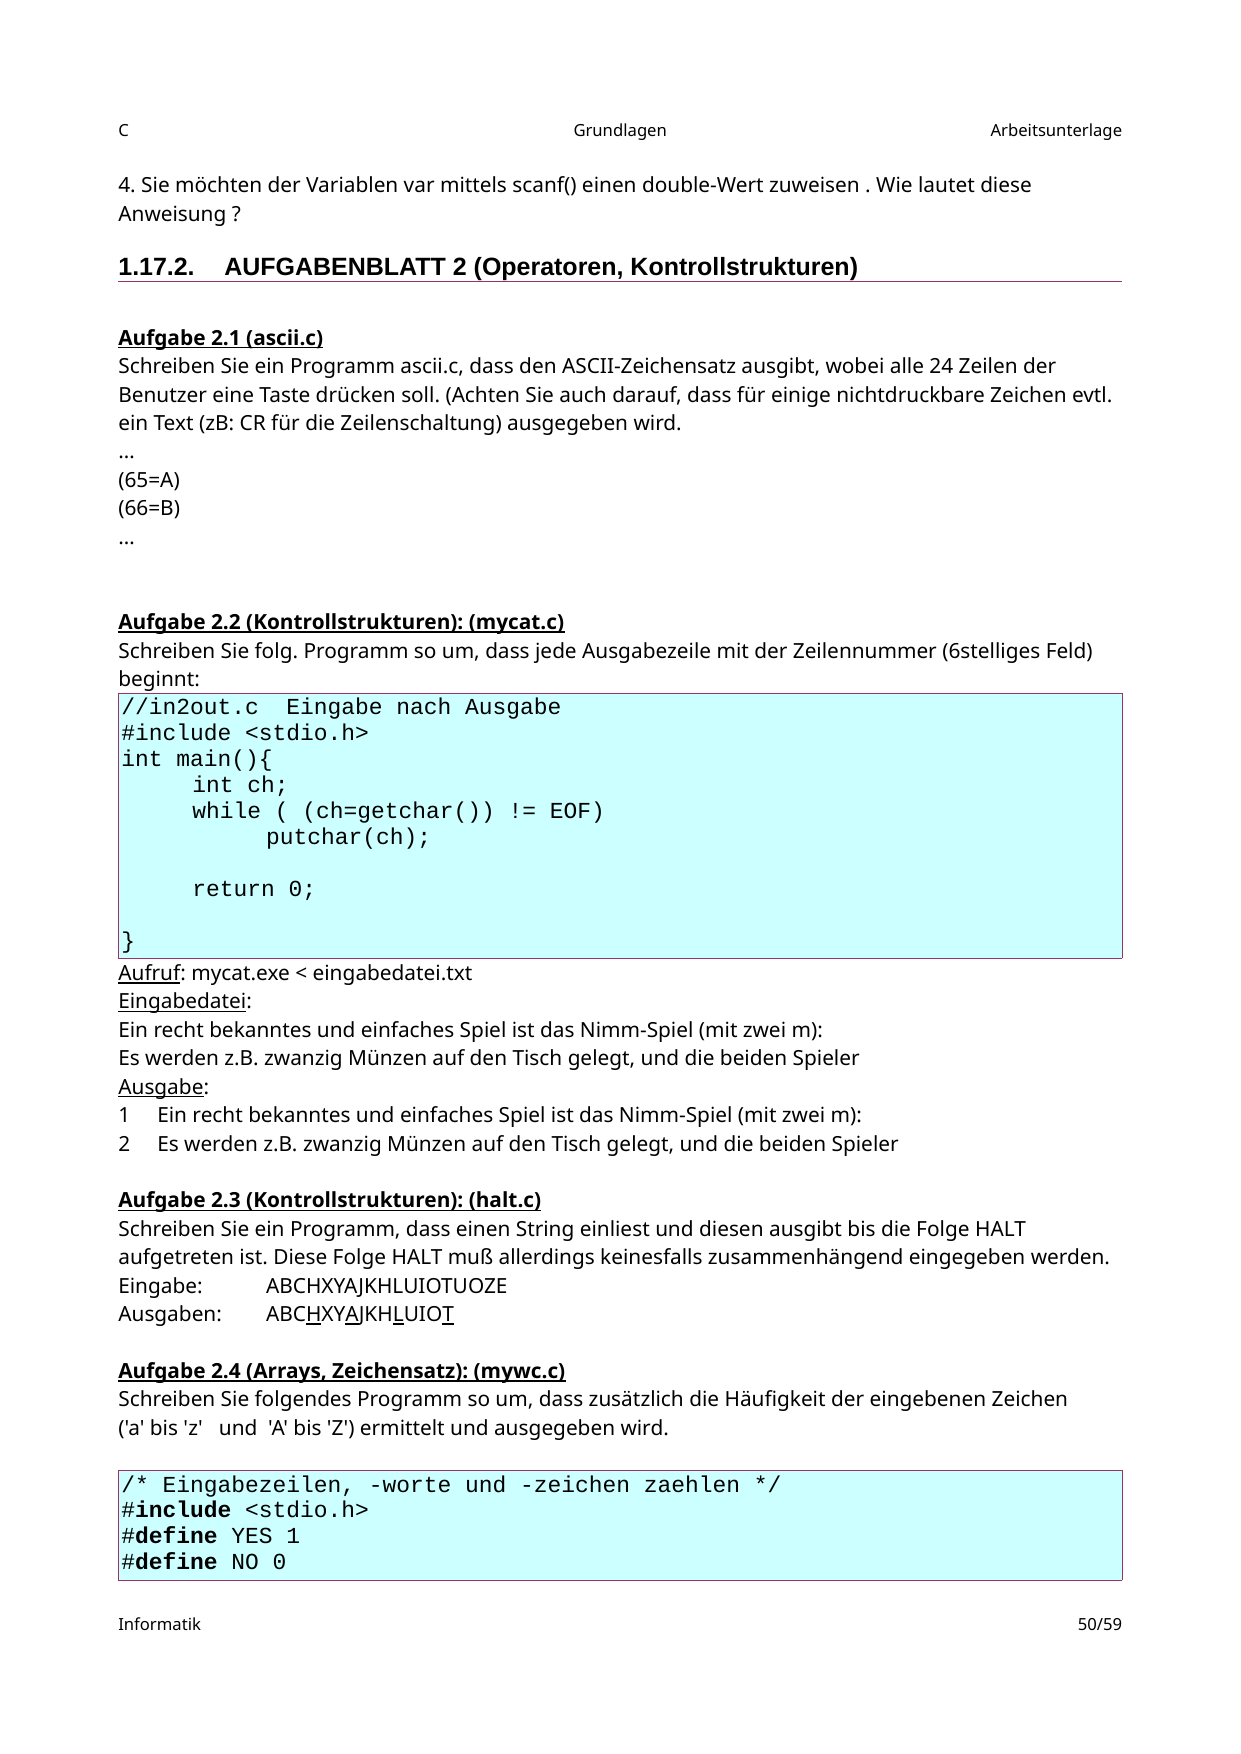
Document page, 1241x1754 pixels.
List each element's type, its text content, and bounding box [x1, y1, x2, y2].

text (65=A) [118, 465, 1122, 493]
text (66=B) [118, 493, 1122, 522]
text #define NO 0 [119, 1548, 1122, 1580]
text … [118, 522, 1122, 550]
text Ausgaben: ABCHXYAJKHLUIOT [118, 1299, 1122, 1328]
text Eingabedatei: [118, 986, 1122, 1015]
text 4. Sie möchten der Variablen var mittels scanf() einen double-Wert zuweisen . Wie lautet diese Anweisung ? [118, 170, 1122, 227]
text Aufgabe 2.2 (Kontrollstrukturen): (mycat.c) [118, 607, 1122, 636]
text 1 Ein recht bekanntes und einfaches Spiel ist das Nimm-Spiel (mit zwei m): [118, 1100, 1122, 1129]
text Ein recht bekanntes und einfaches Spiel ist das Nimm-Spiel (mit zwei m): [118, 1015, 1122, 1043]
text Schreiben Sie folgendes Programm so um, dass zusätzlich die Häufigkeit der eingebenen Zeichen ('a' bis 'z' und 'A' bis 'Z') ermittelt und ausgegeben wird. [118, 1384, 1122, 1441]
text //in2out.c Eingabe nach Ausgabe #include <stdio.h> [119, 694, 1122, 744]
text #define YES 1 [119, 1522, 1122, 1548]
text while ( (ch=getchar()) != EOF) [119, 796, 1122, 822]
text … [118, 437, 1122, 465]
text return 0; [119, 874, 1122, 900]
text Schreiben Sie ein Programm, dass einen String einliest und diesen ausgibt bis die Folge HALT aufgetreten ist. Diese Folge HALT muß allerdings keinesfalls zusammenhängend eingegeben werden. [118, 1214, 1122, 1271]
text #include <stdio.h> [119, 1496, 1122, 1522]
subtitle AUFGABENBLATT 2 (Operatoren, Kontrollstrukturen) [118, 252, 1122, 281]
text Schreiben Sie folg. Programm so um, dass jede Ausgabezeile mit der Zeilennummer (6stelliges Feld) beginnt: [118, 636, 1122, 693]
text Ausgabe: [118, 1072, 1122, 1100]
text /* Eingabezeilen, -worte und -zeichen zaehlen */ [119, 1471, 1122, 1496]
text } [119, 926, 1122, 958]
text Aufgabe 2.3 (Kontrollstrukturen): (halt.c) [118, 1186, 1122, 1214]
text Eingabe: ABCHXYAJKHLUIOTUOZE [118, 1271, 1122, 1299]
text Aufgabe 2.4 (Arrays, Zeichensatz): (mywc.c) [118, 1356, 1122, 1384]
text int main(){ int ch; [119, 744, 1122, 796]
text putchar(ch); [119, 822, 1122, 848]
text Schreiben Sie ein Programm ascii.c, dass den ASCII-Zeichensatz ausgibt, wobei alle 24 Zeilen der Benutzer eine Taste drücken soll. (Achten Sie auch darauf, dass für einige nichtdruckbare Zeichen evtl. ein Text (zB: CR für die Zeilenschaltung) ausgegeben wird. [118, 351, 1122, 437]
text Aufgabe 2.1 (ascii.c) [118, 323, 1122, 351]
text Aufruf: mycat.exe < eingabedatei.txt [118, 959, 1122, 986]
text 2 Es werden z.B. zwanzig Münzen auf den Tisch gelegt, und die beiden Spieler [118, 1129, 1122, 1157]
text Es werden z.B. zwanzig Münzen auf den Tisch gelegt, und die beiden Spieler [118, 1043, 1122, 1072]
